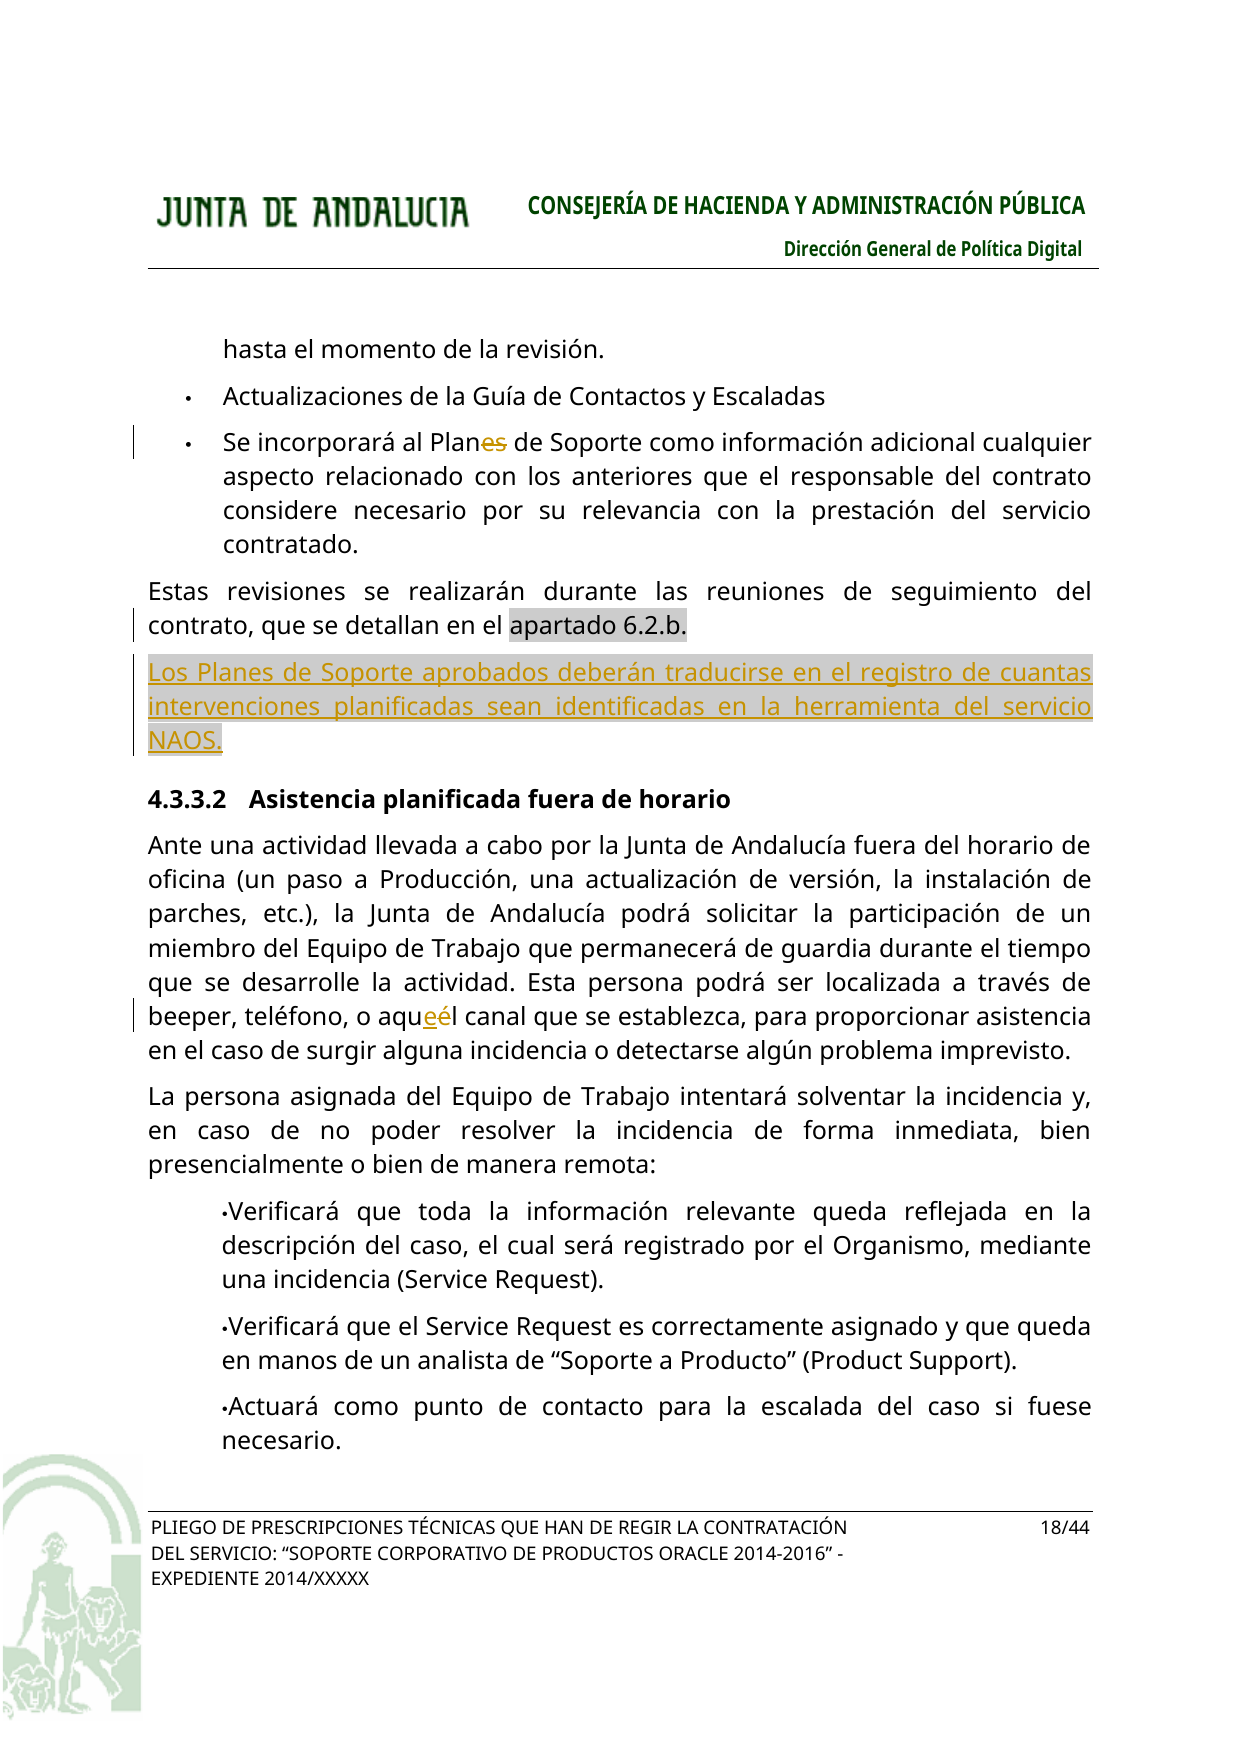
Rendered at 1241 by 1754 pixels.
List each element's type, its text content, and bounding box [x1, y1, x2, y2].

text NAOS. [148, 719, 1093, 756]
text Los Planes de Soporte aprobados deberán traducirse en el registro de cuantas [148, 654, 1093, 683]
list hasta el momento de la revisión. [185, 332, 1093, 366]
picture [2, 1454, 144, 1722]
text Estas revisiones se realizarán durante las reuniones de seguimiento del contrato, que se detallan en el apartado 6.2.b. [148, 574, 1093, 642]
list Verificará que el Service Request es correctamente asignado y que queda en manos de un analista de “Soporte a Producto” (Product Support). [221, 1308, 1093, 1376]
picture [156, 197, 471, 229]
subtitle Asistencia planificada fuera de horario [148, 781, 1093, 816]
list Se incorporará al Plan de Soporte como información adicional cualquier aspecto relacionado con los anteriores que el responsable del contrato considere necesario por su relevancia con la prestación del servicio contratado. [185, 425, 1093, 561]
list Verificará que toda la información relevante queda reflejada en la descripción del caso, el cual será registrado por el Organismo, mediante una incidencia (Service Request). [221, 1194, 1093, 1296]
list Actuará como punto de contacto para la escalada del caso si fuese necesario. [221, 1389, 1093, 1457]
text Ante una actividad llevada a cabo por la Junta de Andalucía fuera del horario de oficina (un paso a Producción, una actualización de versión, la instalación de parches, etc.), la Junta de Andalucía podrá solicitar la participación de un miembro del Equipo de Trabajo que permanecerá de guardia durante el tiempo que se desarrolle la actividad. Esta persona podrá ser localizada a través de beeper, teléfono, o aquel canal que se establezca, para proporcionar asistencia en el caso de surgir alguna incidencia o detectarse algún problema imprevisto. [148, 828, 1093, 1066]
list Actualizaciones de la Guía de Contactos y Escaladas [185, 378, 1093, 412]
text La persona asignada del Equipo de Trabajo intentará solventar la incidencia y, en caso de no poder resolver la incidencia de forma inmediata, bien presencialmente o bien de manera remota: [148, 1079, 1093, 1181]
text intervenciones planificadas sean identificadas en la herramienta del servicio [148, 685, 1093, 717]
